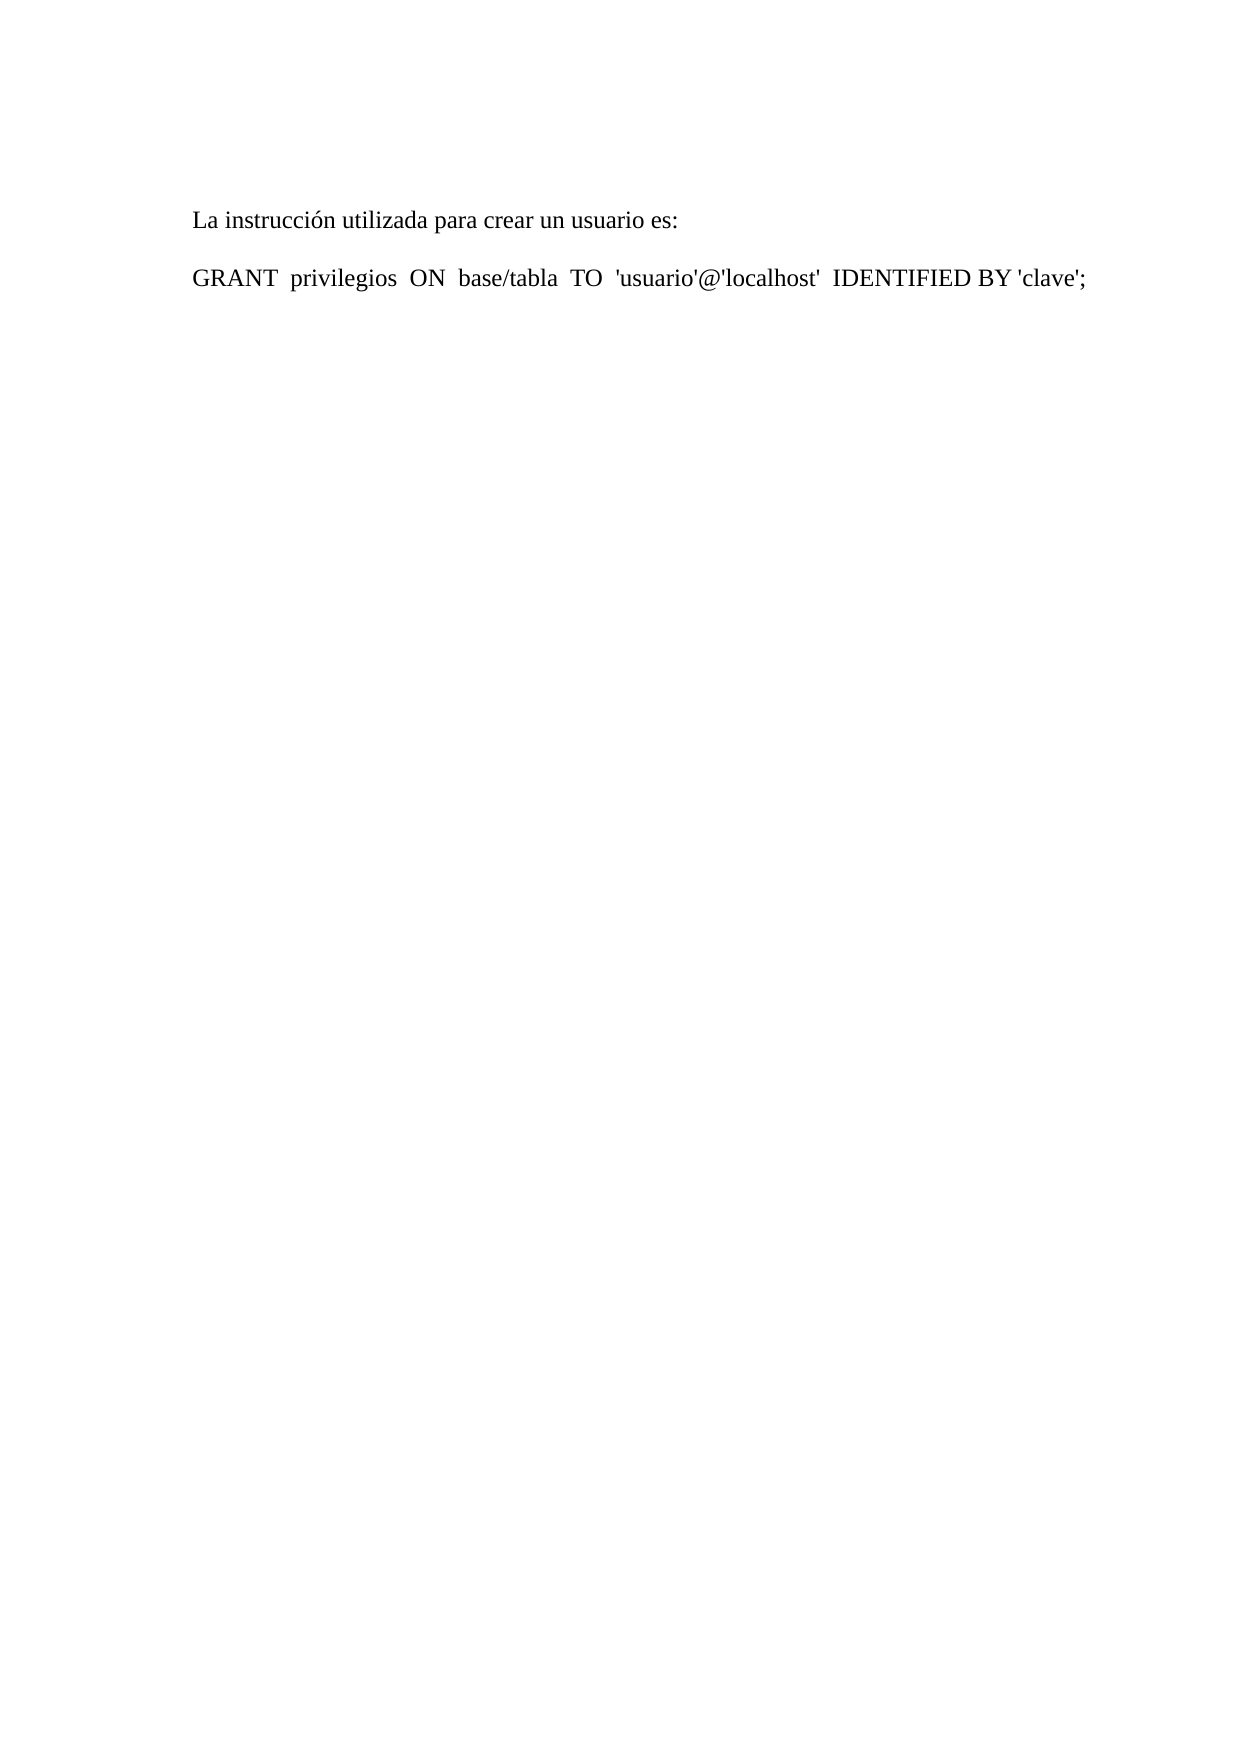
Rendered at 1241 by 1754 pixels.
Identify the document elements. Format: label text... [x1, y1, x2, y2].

text La instrucción utilizada para crear un usuario es: [118, 205, 1122, 234]
text GRANT privilegios ON base/tabla TO 'usuario'@'localhost' IDENTIFIED BY 'clave'; [118, 263, 1122, 291]
